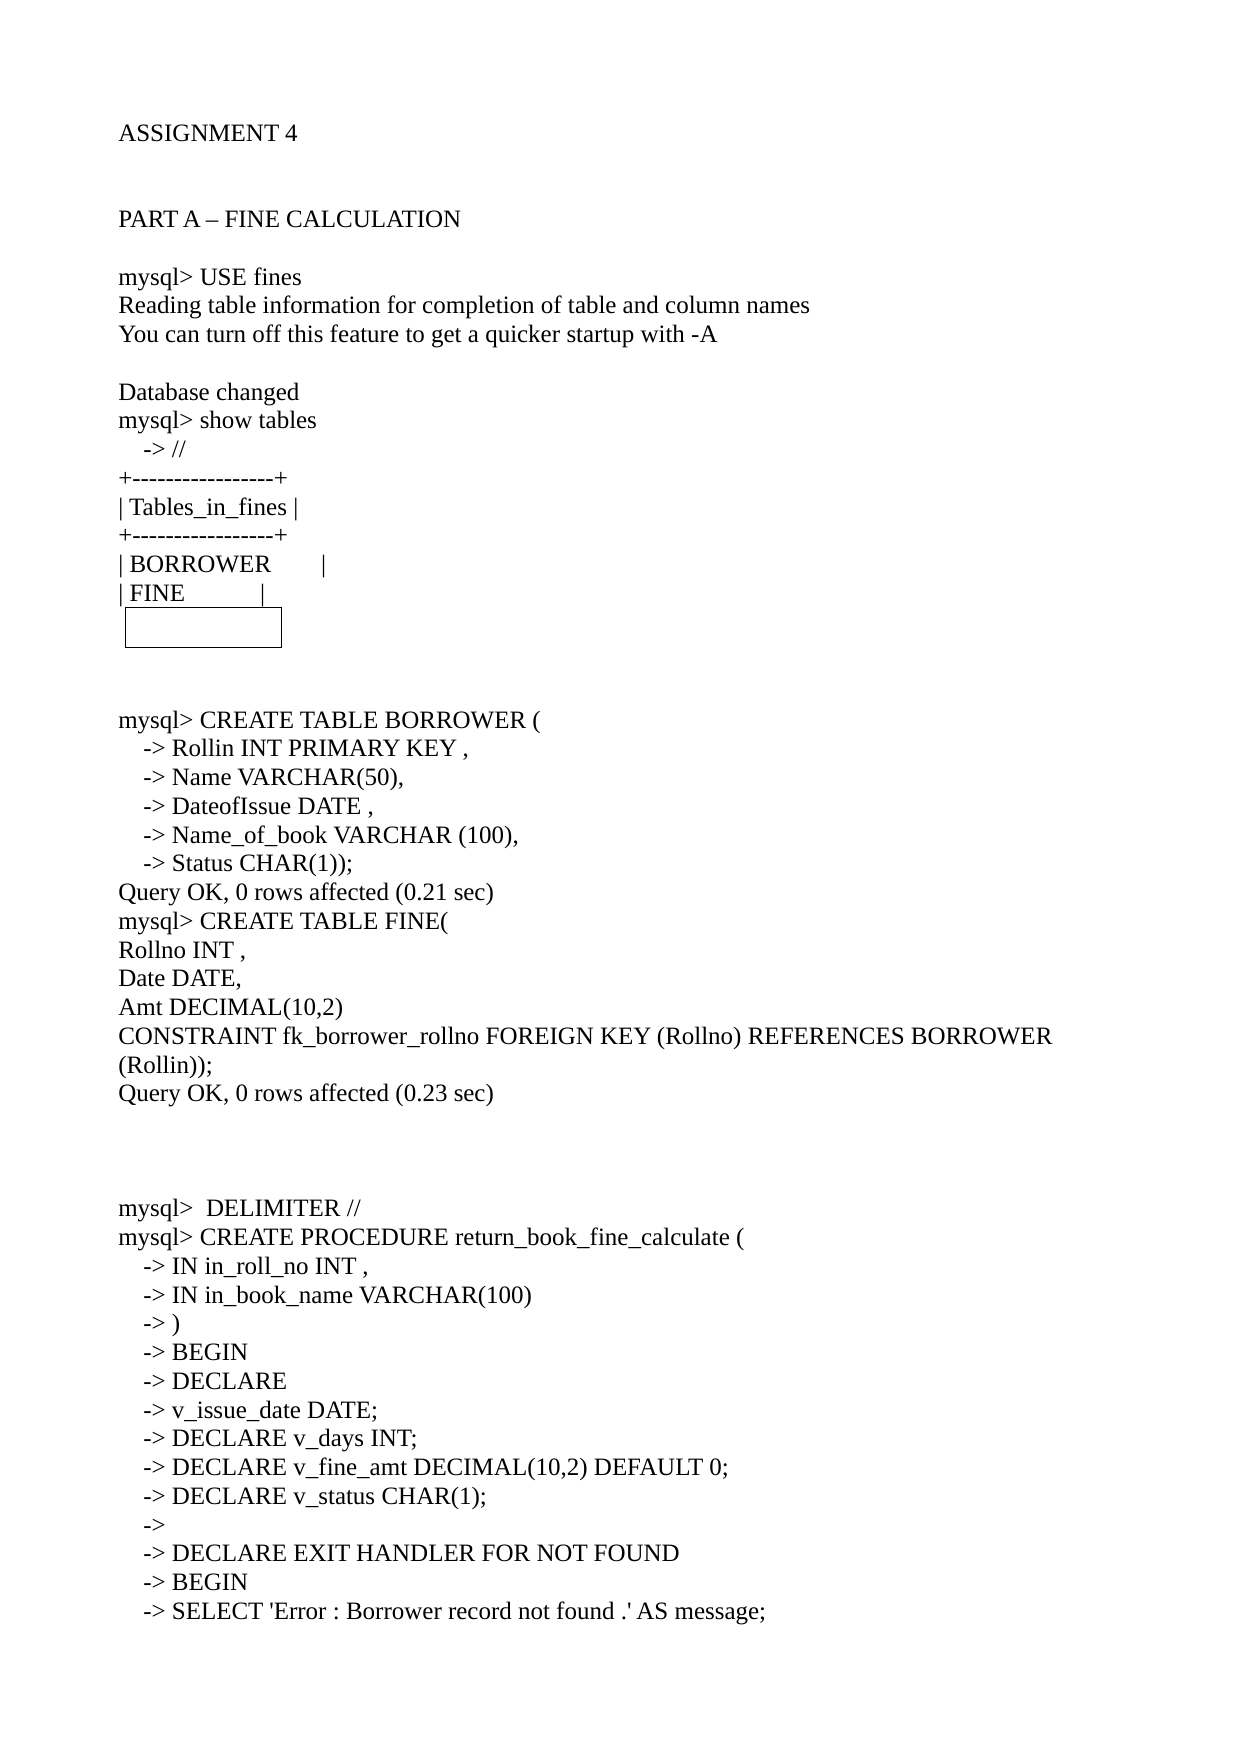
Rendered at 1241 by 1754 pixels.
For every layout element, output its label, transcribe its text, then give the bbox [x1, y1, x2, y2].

text You can turn off this feature to get a quicker startup with -A [118, 319, 1122, 348]
text Query OK, 0 rows affected (0.23 sec) [118, 1078, 1122, 1107]
text | BORROWER | [118, 549, 1122, 578]
text -> ) [118, 1308, 1122, 1337]
text | Tables_in_fines | [118, 492, 1122, 521]
text +-----------------+ [118, 521, 1122, 549]
text PART A – FINE CALCULATION [118, 204, 1122, 233]
text mysql> USE fines [118, 262, 1122, 291]
text -> Status CHAR(1)); [118, 848, 1122, 877]
text -> v_issue_date DATE; [118, 1395, 1122, 1423]
text -> DECLARE v_days INT; [118, 1423, 1122, 1452]
text -> BEGIN [118, 1567, 1122, 1596]
text -> DECLARE [118, 1366, 1122, 1395]
text mysql> CREATE TABLE BORROWER ( [118, 705, 1122, 733]
text -> DateofIssue DATE , [118, 791, 1122, 820]
text -> Name_of_book VARCHAR (100), [118, 820, 1122, 848]
text Reading table information for completion of table and column names [118, 291, 1122, 319]
text Rollno INT , [118, 935, 1122, 963]
text -> [118, 1510, 1122, 1538]
text mysql> DELIMITER // [118, 1193, 1122, 1222]
text Date DATE, [118, 963, 1122, 992]
text +-----------------+ [118, 463, 1122, 492]
text Database changed [118, 377, 1122, 406]
text | FINE | [118, 578, 1122, 607]
text -> DECLARE v_fine_amt DECIMAL(10,2) DEFAULT 0; [118, 1452, 1122, 1481]
text CONSTRAINT fk_borrower_rollno FOREIGN KEY (Rollno) REFERENCES BORROWER (Rollin)); [118, 1021, 1122, 1078]
text -> Name VARCHAR(50), [118, 762, 1122, 791]
text -> DECLARE v_status CHAR(1); [118, 1481, 1122, 1510]
text Query OK, 0 rows affected (0.21 sec) [118, 877, 1122, 906]
table_header [126, 608, 281, 647]
text -> BEGIN [118, 1337, 1122, 1366]
text -> DECLARE EXIT HANDLER FOR NOT FOUND [118, 1538, 1122, 1567]
text mysql> CREATE PROCEDURE return_book_fine_calculate ( [118, 1222, 1122, 1251]
text -> Rollin INT PRIMARY KEY , [118, 733, 1122, 762]
text mysql> CREATE TABLE FINE( [118, 906, 1122, 935]
text mysql> show tables [118, 406, 1122, 434]
text -> IN in_roll_no INT , [118, 1251, 1122, 1280]
text ASSIGNMENT 4 [118, 118, 1122, 147]
text -> // [118, 434, 1122, 463]
text -> SELECT 'Error : Borrower record not found .' AS message; [118, 1596, 1122, 1625]
text -> IN in_book_name VARCHAR(100) [118, 1280, 1122, 1308]
text Amt DECIMAL(10,2) [118, 992, 1122, 1021]
